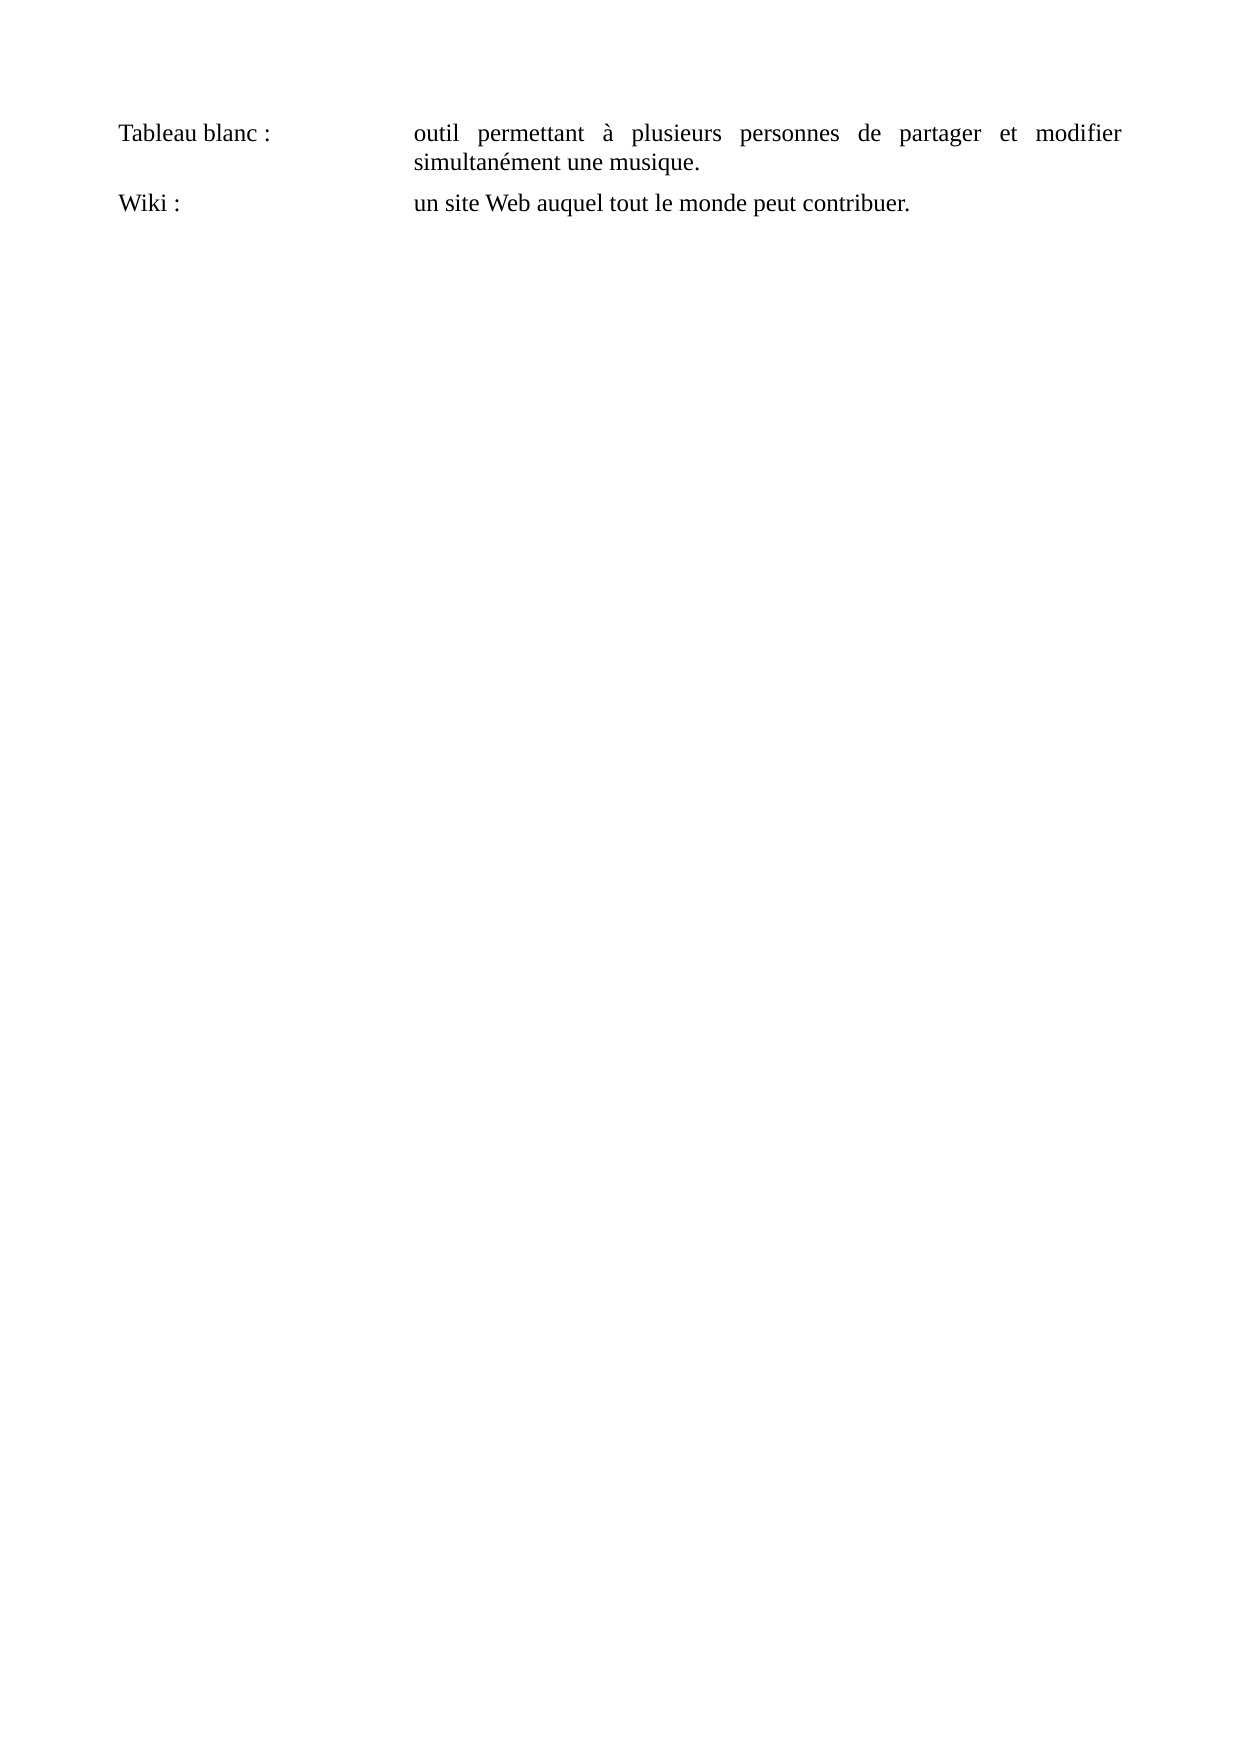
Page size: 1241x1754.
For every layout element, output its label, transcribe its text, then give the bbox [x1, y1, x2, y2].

text Tableau blanc : outil permettant à plusieurs personnes de partager et modifier simultanément une musique. [118, 118, 1122, 176]
text Wiki : un site Web auquel tout le monde peut contribuer. [118, 188, 1122, 217]
